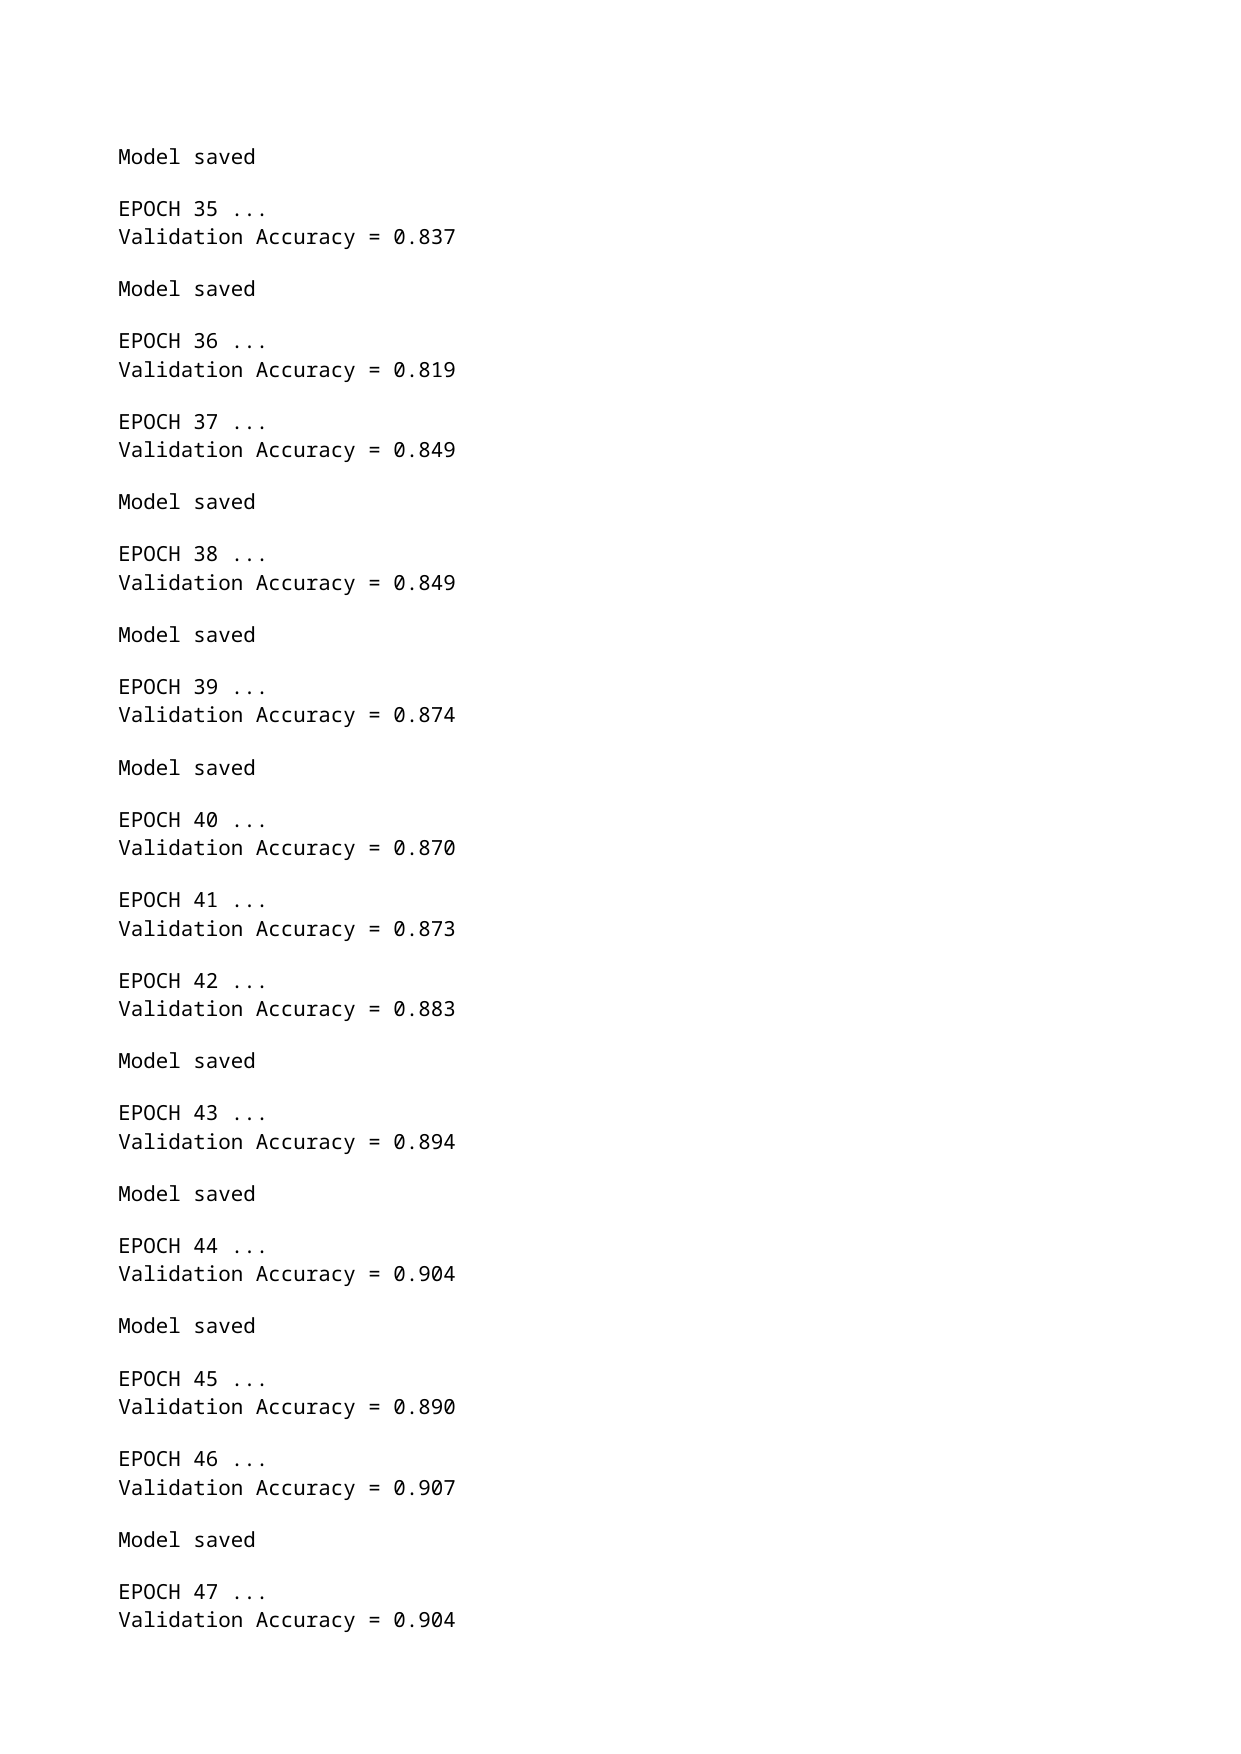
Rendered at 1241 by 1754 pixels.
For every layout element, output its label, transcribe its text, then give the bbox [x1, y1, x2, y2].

text EPOCH 40 ... [118, 805, 1122, 833]
text Validation Accuracy = 0.849 [118, 435, 1122, 464]
text Validation Accuracy = 0.907 [118, 1473, 1122, 1501]
text Validation Accuracy = 0.904 [118, 1605, 1122, 1634]
text Validation Accuracy = 0.870 [118, 833, 1122, 862]
text Validation Accuracy = 0.883 [118, 994, 1122, 1023]
text Validation Accuracy = 0.894 [118, 1127, 1122, 1155]
text EPOCH 46 ... [118, 1444, 1122, 1473]
text Validation Accuracy = 0.873 [118, 914, 1122, 942]
text Validation Accuracy = 0.819 [118, 355, 1122, 383]
text EPOCH 47 ... [118, 1577, 1122, 1605]
text Model saved [118, 142, 1122, 170]
text Model saved [118, 1312, 1122, 1340]
text Model saved [118, 1525, 1122, 1553]
text Validation Accuracy = 0.849 [118, 568, 1122, 596]
text EPOCH 38 ... [118, 539, 1122, 568]
text Validation Accuracy = 0.874 [118, 701, 1122, 729]
text EPOCH 35 ... [118, 194, 1122, 222]
text Validation Accuracy = 0.890 [118, 1392, 1122, 1421]
text EPOCH 39 ... [118, 672, 1122, 701]
text Model saved [118, 487, 1122, 516]
text EPOCH 45 ... [118, 1364, 1122, 1392]
text Validation Accuracy = 0.904 [118, 1259, 1122, 1288]
text Model saved [118, 1179, 1122, 1207]
text EPOCH 37 ... [118, 407, 1122, 435]
text EPOCH 36 ... [118, 326, 1122, 355]
text Model saved [118, 620, 1122, 648]
text EPOCH 41 ... [118, 885, 1122, 914]
text Validation Accuracy = 0.837 [118, 222, 1122, 251]
text EPOCH 42 ... [118, 966, 1122, 994]
text Model saved [118, 1046, 1122, 1075]
text Model saved [118, 274, 1122, 303]
text EPOCH 44 ... [118, 1231, 1122, 1259]
text Model saved [118, 753, 1122, 781]
text EPOCH 43 ... [118, 1098, 1122, 1127]
